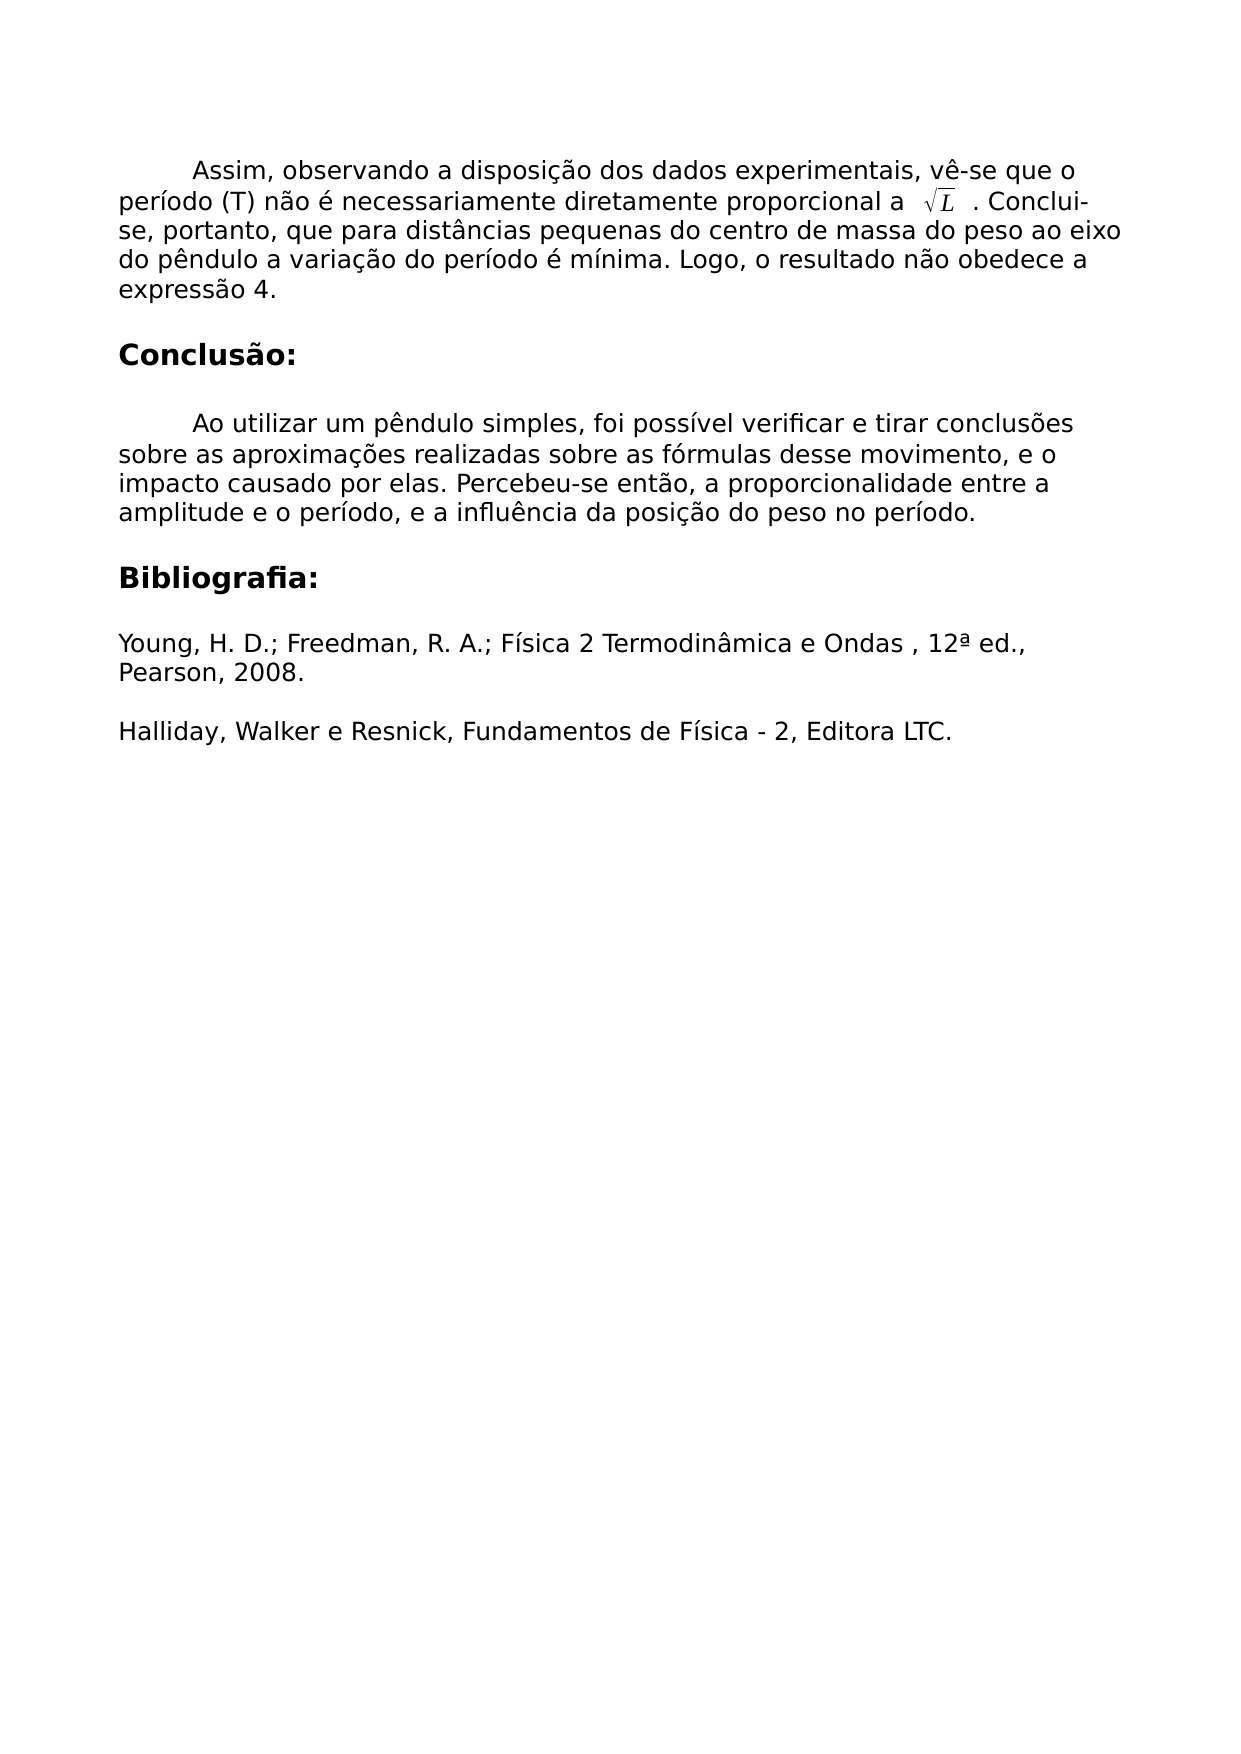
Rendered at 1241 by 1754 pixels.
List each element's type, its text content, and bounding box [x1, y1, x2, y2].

text Young, H. D.; Freedman, R. A.; Física 2 Termodinâmica e Ondas , 12ª ed., Pearson, 2008. [118, 629, 1122, 687]
text Conclusão: [118, 338, 1122, 372]
text Bibliografia: [118, 561, 1122, 595]
text Halliday, Walker e Resnick, Fundamentos de Fı́sica - 2, Editora LTC. [118, 717, 1122, 746]
text Ao utilizar um pêndulo simples, foi possível verificar e tirar conclusões sobre as aproximações realizadas sobre as fórmulas desse movimento, e o impacto causado por elas. Percebeu-se então, a proporcionalidade entre a amplitude e o período, e a influência da posição do peso no período. [118, 406, 1122, 527]
text Assim, observando a disposição dos dados experimentais, vê-se que o período (T) não é necessariamente diretamente proporcional a. Conclui-se, portanto, que para distâncias pequenas do centro de massa do peso ao eixo do pêndulo a variação do período é mínima. Logo, o resultado não obedece a expressão 4. [118, 152, 1122, 304]
